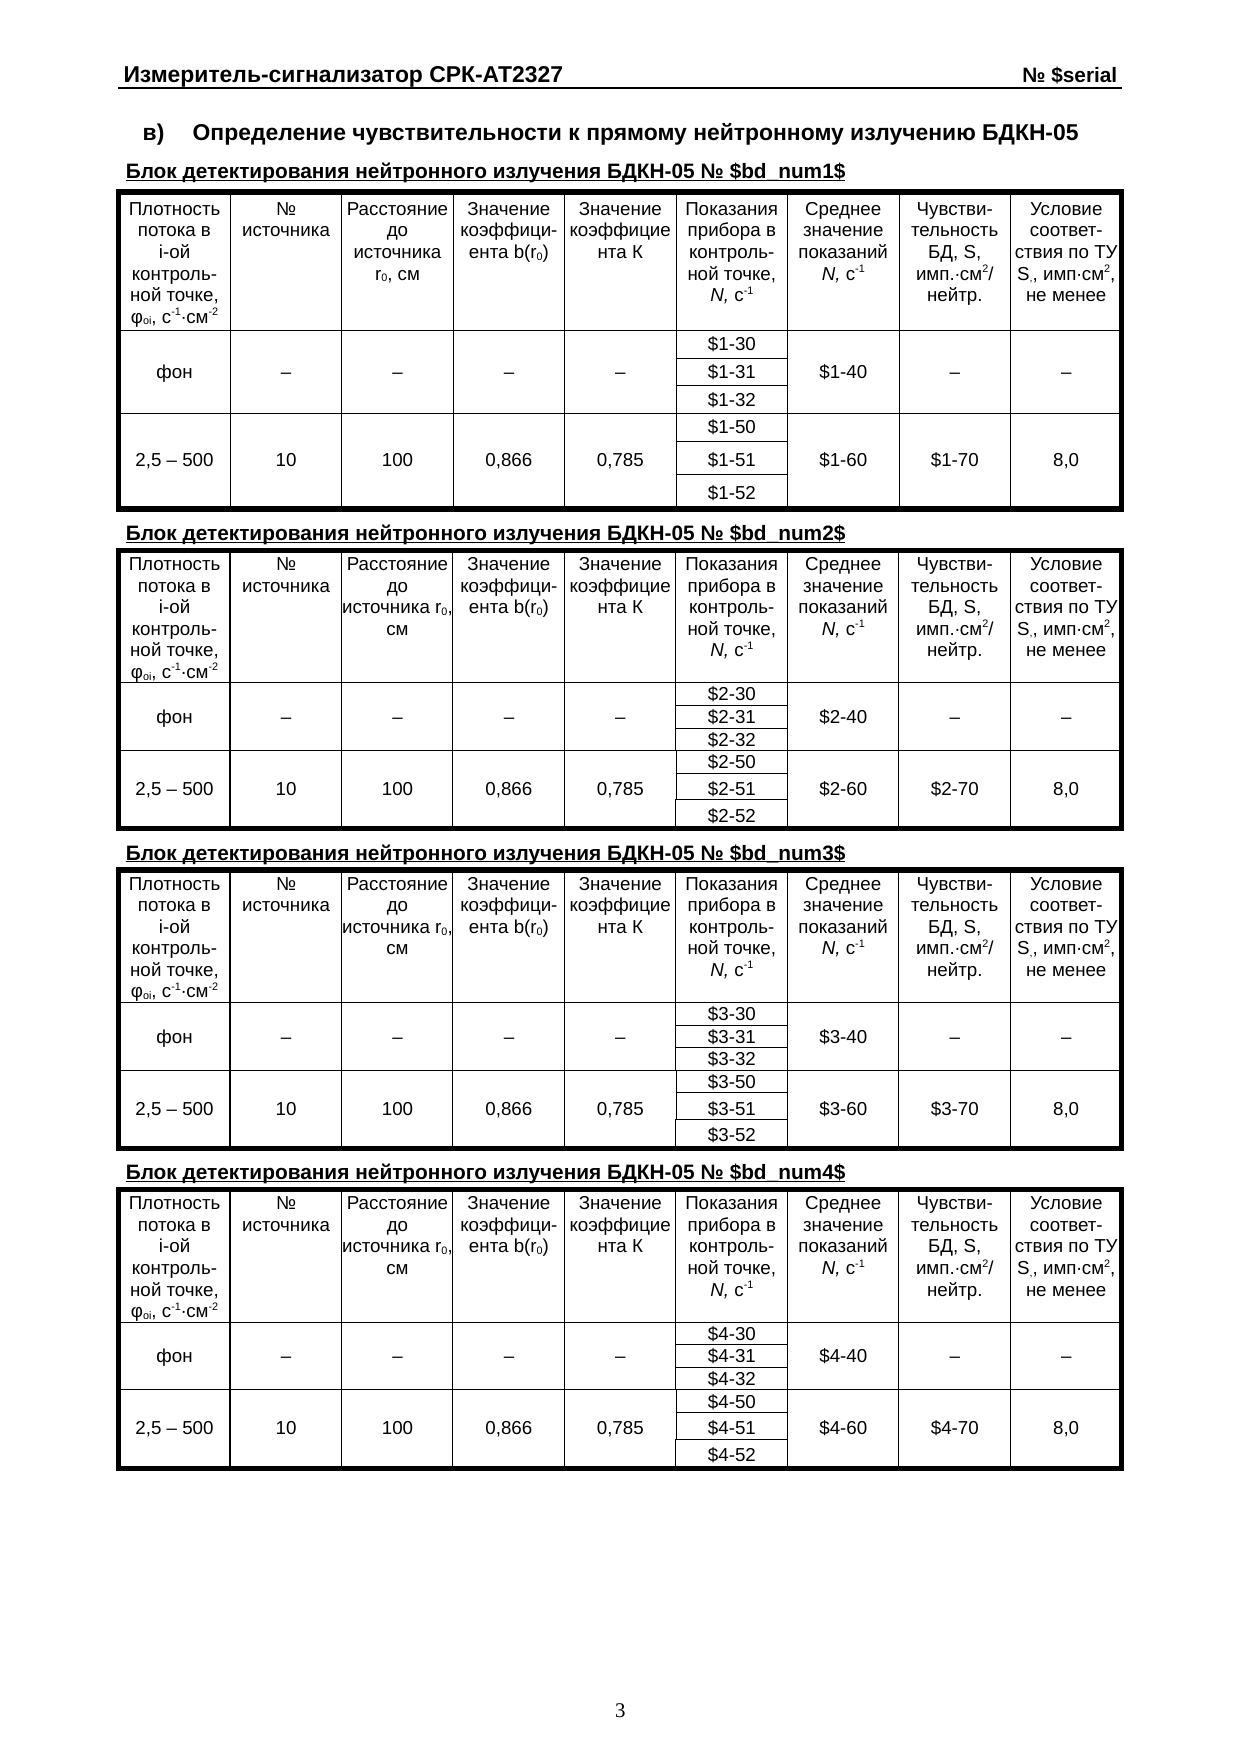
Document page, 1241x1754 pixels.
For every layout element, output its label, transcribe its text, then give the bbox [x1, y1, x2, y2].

table_cell 10 [231, 1071, 341, 1146]
table_cell $3-40 [788, 1003, 898, 1070]
table_cell Значение коэффици-ента b(r0) [453, 553, 564, 682]
table_cell 100 [342, 414, 453, 506]
table_cell Чувстви-тельность БД, S, имп.·см2/ нейтр. [899, 873, 1010, 1002]
table_cell 0,866 [453, 1390, 564, 1466]
table_cell 0,785 [565, 751, 676, 826]
table_cell $2-40 [788, 683, 898, 750]
table_cell – [231, 1323, 341, 1389]
table_cell Значение коэффициента К [565, 553, 675, 682]
table_cell $4-52 [676, 1440, 787, 1466]
table_cell 100 [342, 751, 452, 826]
table_cell $2-52 [676, 800, 787, 826]
table_cell 10 [231, 1390, 341, 1466]
table_cell Среднее значение показаний N, с-1 [788, 1192, 898, 1322]
table_cell $1-70 [900, 414, 1010, 506]
table_cell Среднее значение показаний N, с-1 [788, 553, 898, 682]
table_cell – [453, 1323, 564, 1389]
table_cell $4-51 [677, 1413, 787, 1439]
table_cell Показания прибора в контроль-ной точке, N, с-1 [676, 1192, 787, 1322]
table_cell $4-40 [788, 1323, 898, 1389]
table_cell 10 [231, 414, 341, 506]
table_cell 2,5 – 500 [121, 751, 229, 826]
table_cell 8,0 [1011, 414, 1119, 506]
table_cell Показания прибора в контроль-ной точке, N, с-1 [676, 873, 787, 1002]
table_cell Расстояние до источника r0, см [342, 1192, 452, 1322]
table_cell Значение коэффициента К [565, 1192, 675, 1322]
table_cell № источника [231, 1192, 341, 1322]
table_cell 0,785 [565, 1071, 676, 1146]
table_cell $2-51 [677, 774, 787, 799]
table_cell 8,0 [1011, 751, 1119, 826]
table_cell № источника [231, 553, 341, 682]
table_header в) Определение чувствительности к прямому нейтронному излучению БДКН-05 Блок детектирования нейтронного излучения БДКН-05 № $bd_num1$ [119, 119, 1122, 189]
table_header Блок детектирования нейтронного излучения БДКН-05 № $bd_num3$ [119, 831, 1122, 867]
table_cell 100 [342, 1071, 452, 1146]
table_cell – [899, 1323, 1010, 1389]
table_cell $3-31 [676, 1026, 787, 1047]
table_cell № источника [231, 873, 341, 1002]
table_cell 0,866 [453, 1071, 564, 1146]
table_cell Среднее значение показаний N, с-1 [788, 873, 898, 1002]
table_cell $1-40 [788, 331, 899, 413]
table_cell $3-30 [676, 1003, 787, 1024]
table_cell – [231, 683, 341, 750]
table_cell фон [121, 1003, 229, 1070]
table_cell Плотность потока в i-ой контроль-ной точке, φoi, с-1·см-2 [121, 873, 229, 1002]
table_cell $1-60 [788, 414, 899, 506]
table_cell $3-50 [677, 1071, 787, 1092]
table_cell $1-51 [677, 442, 787, 474]
table_cell 0,785 [565, 414, 676, 506]
table_cell – [1011, 1003, 1119, 1070]
table_cell – [342, 683, 452, 750]
table_cell – [900, 331, 1010, 413]
table_cell $3-70 [899, 1071, 1010, 1146]
table_cell $4-30 [676, 1323, 787, 1344]
table_cell фон [121, 683, 229, 750]
table_cell – [231, 331, 341, 413]
table_cell – [342, 1323, 452, 1389]
table_cell Условие соответ-ствия по ТУ S,, имп·см2, не менее [1011, 873, 1119, 1002]
table_cell $1-30 [677, 331, 787, 358]
table_cell Плотность потока в i-ой контроль-ной точке, φoi, с-1·см-2 [121, 553, 229, 682]
table_cell Значение коэффици-ента b(r0) [453, 1192, 564, 1322]
table_cell Показания прибора в контроль-ной точке, N, с-1 [676, 553, 787, 682]
table_cell $2-60 [788, 751, 898, 826]
table_cell Расстояние до источника r0, см [342, 195, 453, 330]
table_cell Значение коэффици-ента b(r0) [454, 195, 564, 330]
table_cell Плотность потока в i-ой контроль-ной точке, φoi, с-1·см-2 [121, 1192, 229, 1322]
table_header Блок детектирования нейтронного излучения БДКН-05 № $bd_num4$ [119, 1151, 1122, 1187]
table_cell 8,0 [1011, 1071, 1119, 1146]
table_cell Чувстви-тельность БД, S, имп.·см2/ нейтр. [900, 195, 1010, 330]
table_cell $3-51 [677, 1093, 787, 1119]
table_cell $1-50 [677, 414, 787, 441]
table_cell – [565, 1003, 675, 1070]
table_cell № источника [231, 195, 341, 330]
table_cell 2,5 – 500 [121, 414, 230, 506]
table_cell – [899, 1003, 1010, 1070]
table_header Блок детектирования нейтронного излучения БДКН-05 № $bd_num2$ [119, 512, 1122, 548]
table_cell $2-50 [677, 751, 787, 773]
table_cell Чувстви-тельность БД, S, имп.·см2/ нейтр. [899, 1192, 1010, 1322]
table_cell 0,866 [453, 751, 564, 826]
table_cell Расстояние до источника r0, см [342, 553, 452, 682]
table_cell – [453, 1003, 564, 1070]
table_cell Плотность потока в i-ой контроль-ной точке, φoi, с-1·см-2 [121, 195, 230, 330]
table_cell – [565, 683, 675, 750]
table_cell – [1011, 683, 1119, 750]
table_cell Значение коэффициента К [565, 873, 675, 1002]
table_cell – [342, 331, 453, 413]
table_cell $4-50 [677, 1390, 787, 1412]
table_cell Значение коэффициента К [565, 195, 676, 330]
table_cell $3-60 [788, 1071, 898, 1146]
table_cell $2-30 [676, 683, 787, 705]
table_cell $1-31 [677, 359, 787, 385]
table_cell Условие соответ-ствия по ТУ S,, имп·см2, не менее [1011, 553, 1119, 682]
table_cell – [342, 1003, 452, 1070]
table_cell Значение коэффици-ента b(r0) [453, 873, 564, 1002]
table_cell – [231, 1003, 341, 1070]
table_cell $2-32 [676, 729, 787, 750]
table_cell $3-52 [676, 1120, 787, 1146]
table_cell $4-31 [676, 1345, 787, 1367]
table_cell $4-70 [899, 1390, 1010, 1466]
table_cell $1-32 [677, 386, 787, 413]
table_cell – [565, 1323, 675, 1389]
table_cell 10 [231, 751, 341, 826]
table_cell – [565, 331, 676, 413]
table_cell $3-32 [676, 1048, 787, 1070]
table_cell $2-31 [676, 706, 787, 727]
table_cell $1-52 [677, 475, 787, 506]
table_cell – [453, 683, 564, 750]
table_cell 2,5 – 500 [121, 1071, 229, 1146]
table_cell Расстояние до источника r0, см [342, 873, 452, 1002]
table_cell $2-70 [899, 751, 1010, 826]
table_cell 0,785 [565, 1390, 676, 1466]
table_cell – [454, 331, 564, 413]
table_cell Среднее значение показаний N, с-1 [788, 195, 899, 330]
table_cell – [1011, 1323, 1119, 1389]
table_cell Условие соответ-ствия по ТУ S,, имп·см2, не менее [1011, 1192, 1119, 1322]
table_cell Чувстви-тельность БД, S, имп.·см2/ нейтр. [899, 553, 1010, 682]
table_cell 100 [342, 1390, 452, 1466]
table_cell $4-60 [788, 1390, 898, 1466]
table_cell Условие соответ-ствия по ТУ S,, имп·см2, не менее [1011, 195, 1119, 330]
table_cell фон [121, 1323, 229, 1389]
table_cell – [1011, 331, 1119, 413]
table_cell Показания прибора в контроль-ной точке, N, с-1 [677, 195, 787, 330]
table_cell $4-32 [676, 1368, 787, 1389]
table_cell 2,5 – 500 [121, 1390, 229, 1466]
table_cell – [899, 683, 1010, 750]
table_cell 8,0 [1011, 1390, 1119, 1466]
table_cell фон [121, 331, 230, 413]
table_cell 0,866 [454, 414, 564, 506]
